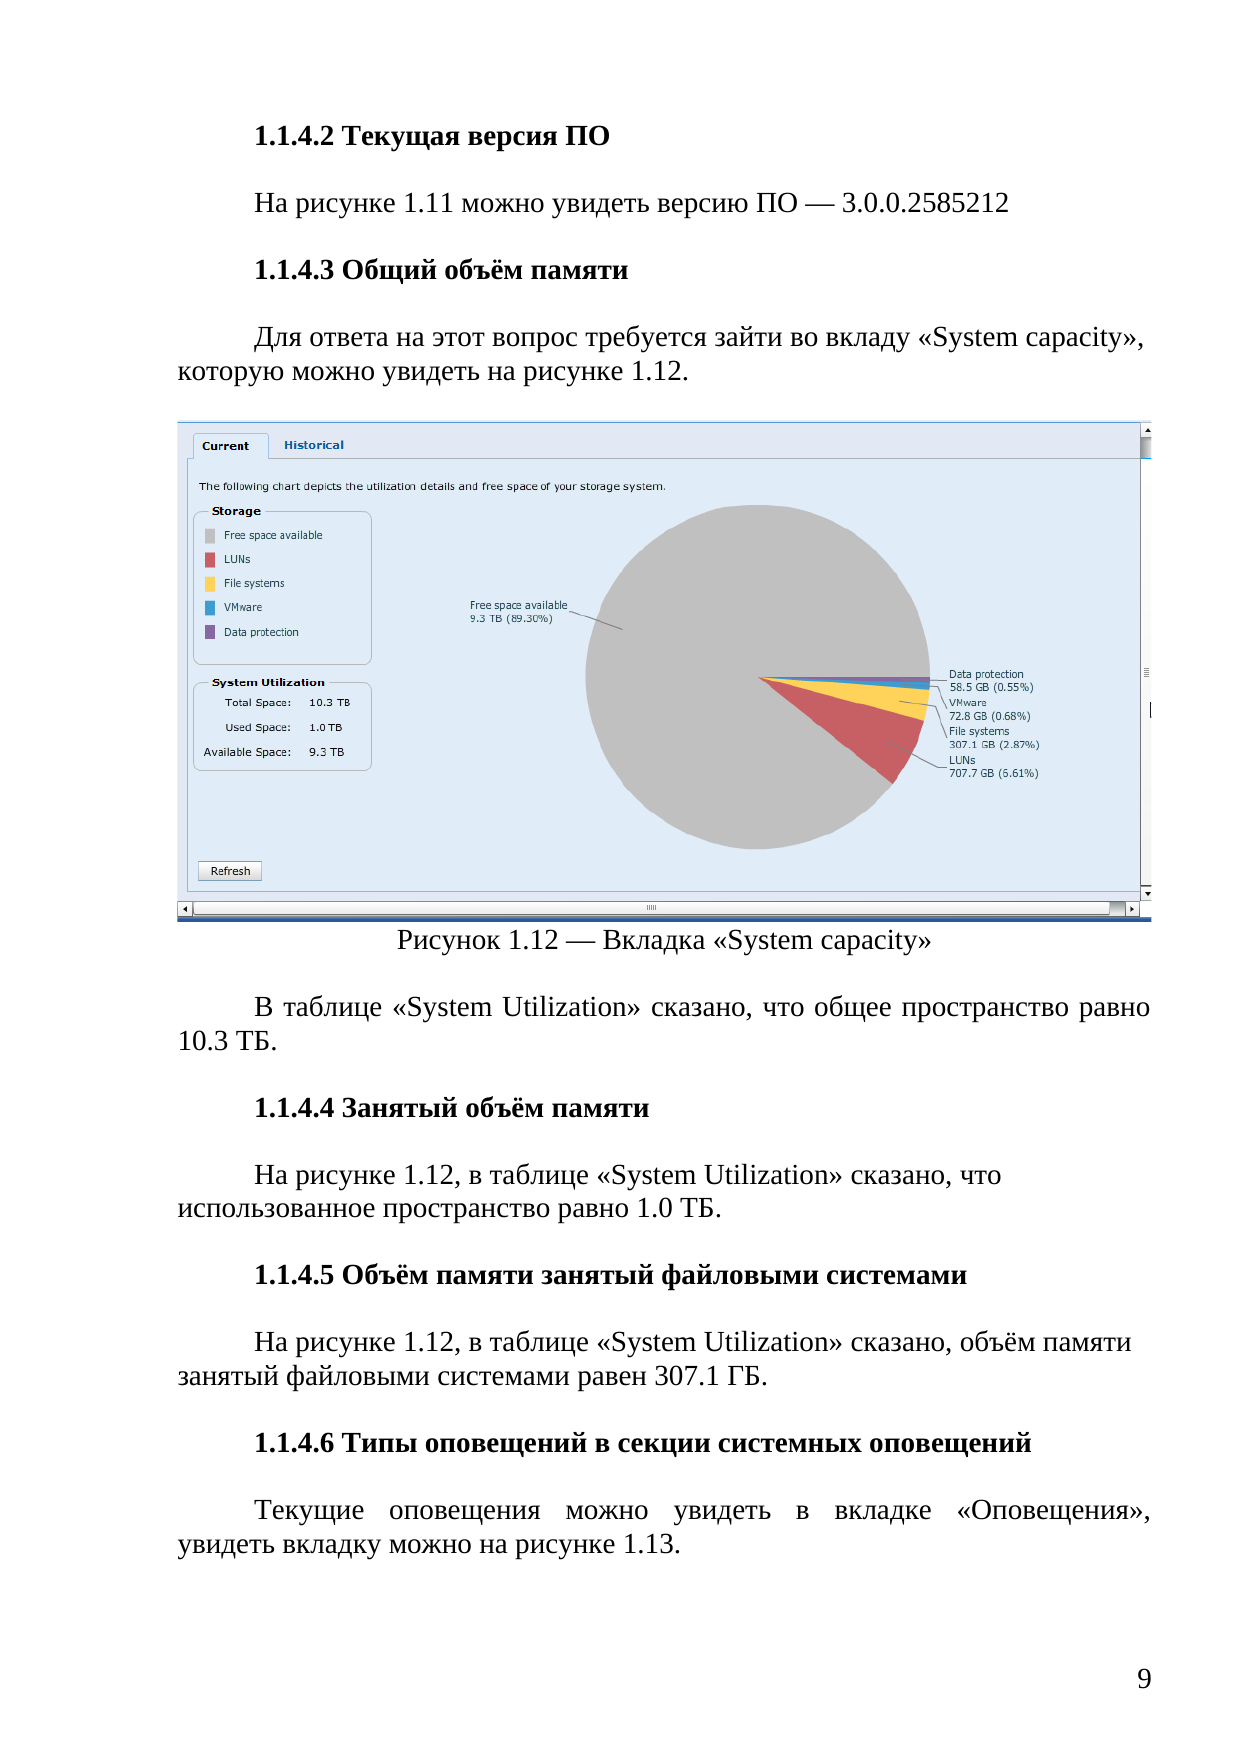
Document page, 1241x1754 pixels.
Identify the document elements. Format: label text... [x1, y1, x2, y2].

subtitle 1.1.4.2 Текущая версия ПО [177, 118, 1152, 152]
subtitle 1.1.4.3 Общий объём памяти [177, 252, 1152, 286]
text Рисунок 1.12 — Вкладка «System capacity» [177, 922, 1152, 956]
text На рисунке 1.11 можно увидеть версию ПО — 3.0.0.2585212 [177, 185, 1152, 219]
text Для ответа на этот вопрос требуется зайти во вкладу «System capacity», которую можно увидеть на рисунке 1.12. [177, 319, 1152, 386]
text На рисунке 1.12, в таблице «System Utilization» сказано, объём памяти занятый файловыми системами равен 307.1 ГБ. [177, 1324, 1152, 1392]
picture [177, 420, 1152, 922]
text На рисунке 1.12, в таблице «System Utilization» сказано, что использованное пространство равно 1.0 ТБ. [177, 1157, 1152, 1224]
text Текущие оповещения можно увидеть в вкладке «Оповещения», увидеть вкладку можно на рисунке 1.13. [177, 1492, 1152, 1559]
text В таблице «System Utilization» сказано, что общее пространство равно 10.3 ТБ. [177, 989, 1152, 1056]
subtitle 1.1.4.4 Занятый объём памяти [177, 1090, 1152, 1123]
subtitle 1.1.4.5 Объём памяти занятый файловыми системами [177, 1257, 1152, 1291]
subtitle 1.1.4.6 Типы оповещений в секции системных оповещений [177, 1425, 1152, 1459]
